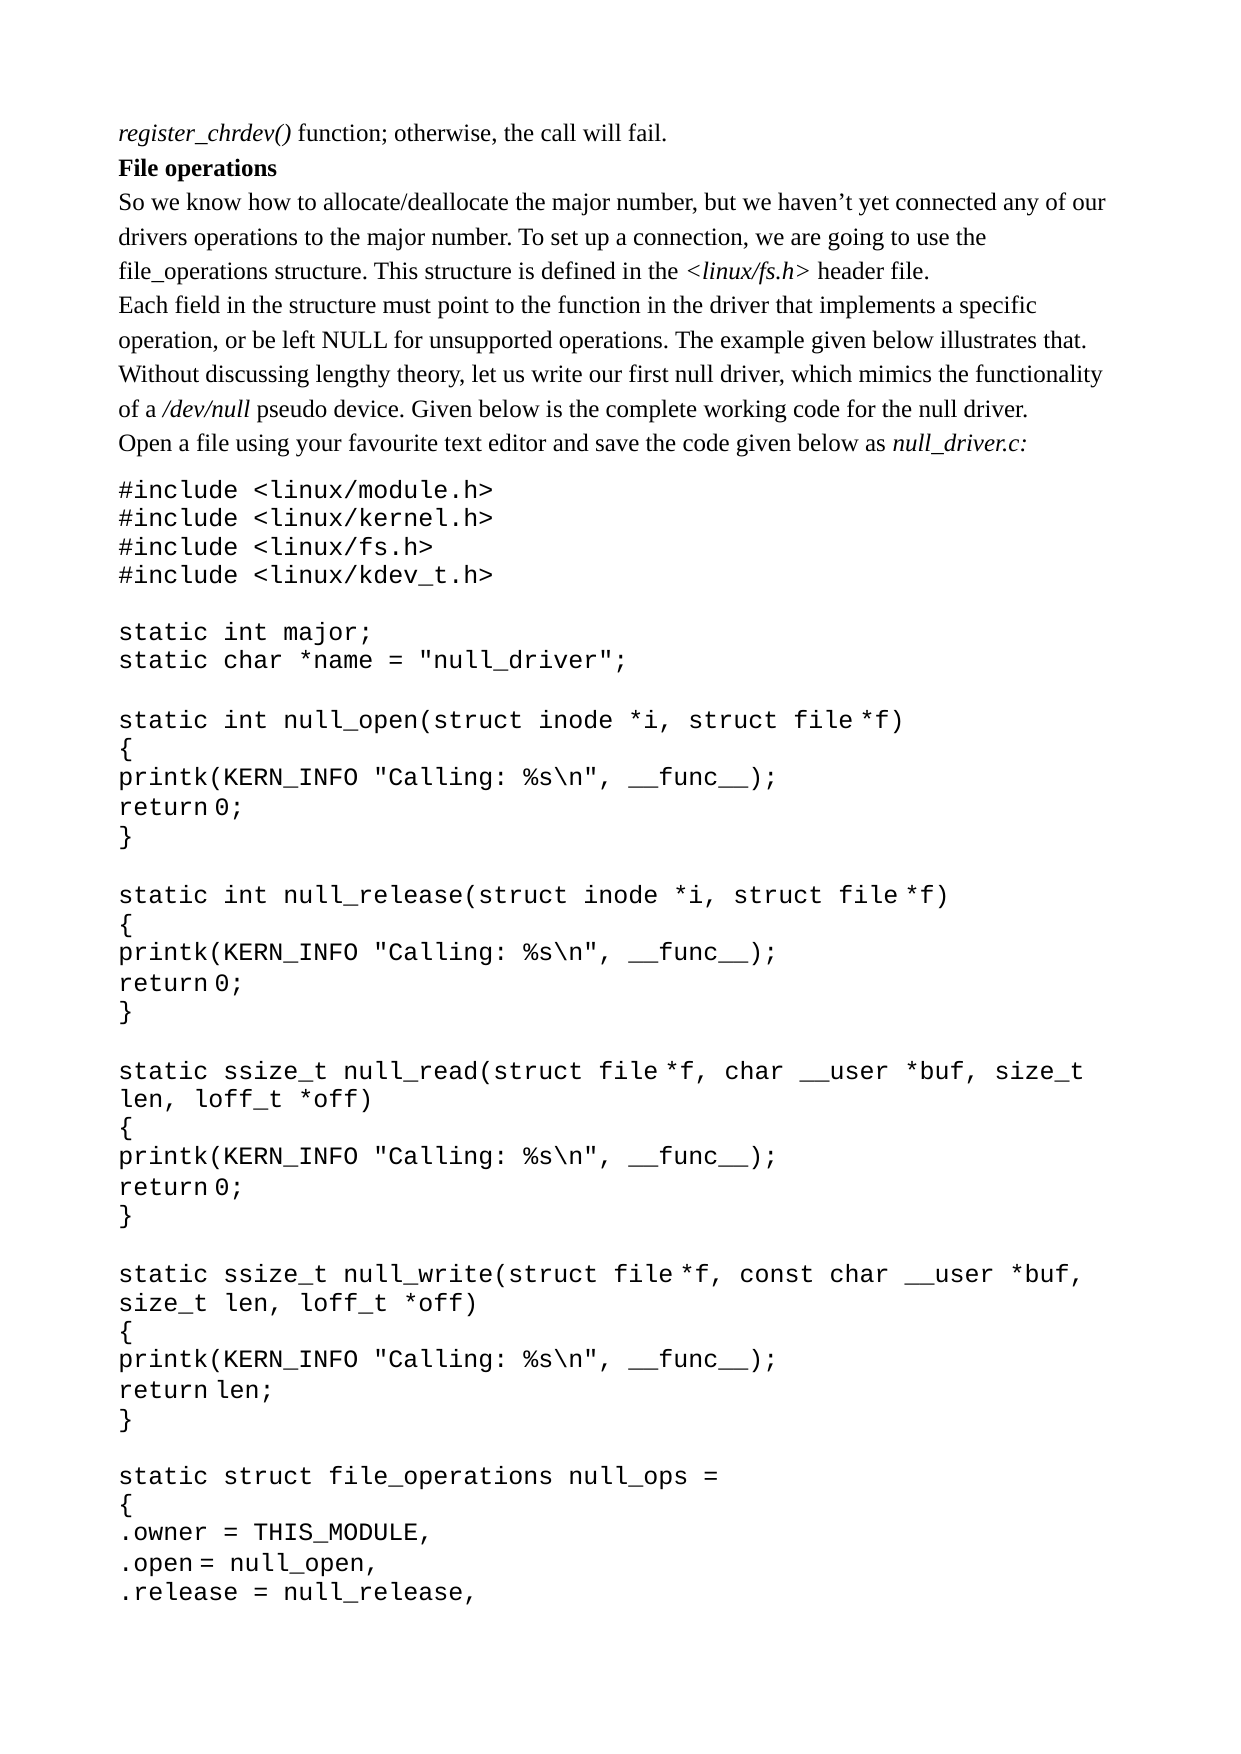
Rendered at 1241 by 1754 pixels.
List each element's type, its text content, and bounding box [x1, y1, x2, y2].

table_header #include <linux/module.h> #include <linux/kernel.h> #include <linux/fs.h> #include <linux/kdev_t.h> static int major; static char *name = "null_driver"; static int null_open(struct inode *i, struct file *f) { printk(KERN_INFO "Calling: %s\n", __func__); return 0; } static int null_release(struct inode *i, struct file *f) { printk(KERN_INFO "Calling: %s\n", __func__); return 0; } static ssize_t null_read(struct file *f, char __user *buf, size_t len, loff_t *off) { printk(KERN_INFO "Calling: %s\n", __func__); return 0; } static ssize_t null_write(struct file *f, const char __user *buf, size_t len, loff_t *off) { printk(KERN_INFO "Calling: %s\n", __func__); return len; } static struct file_operations null_ops = { .owner = THIS_MODULE, .open = null_open, .release = null_release, [118, 478, 1122, 1607]
text register_chrdev() function; otherwise, the call will fail. File operations So we know how to allocate/deallocate the major number, but we haven’t yet connected any of our drivers operations to the major number. To set up a connection, we are going to use the file_operations structure. This structure is defined in the <linux/fs.h> header file. Each field in the structure must point to the function in the driver that implements a specific operation, or be left NULL for unsupported operations. The example given below illustrates that. Without discussing lengthy theory, let us write our first null driver, which mimics the functionality of a /dev/null pseudo device. Given below is the complete working code for the null driver. Open a file using your favourite text editor and save the code given below as null_driver.c: [118, 118, 1122, 457]
